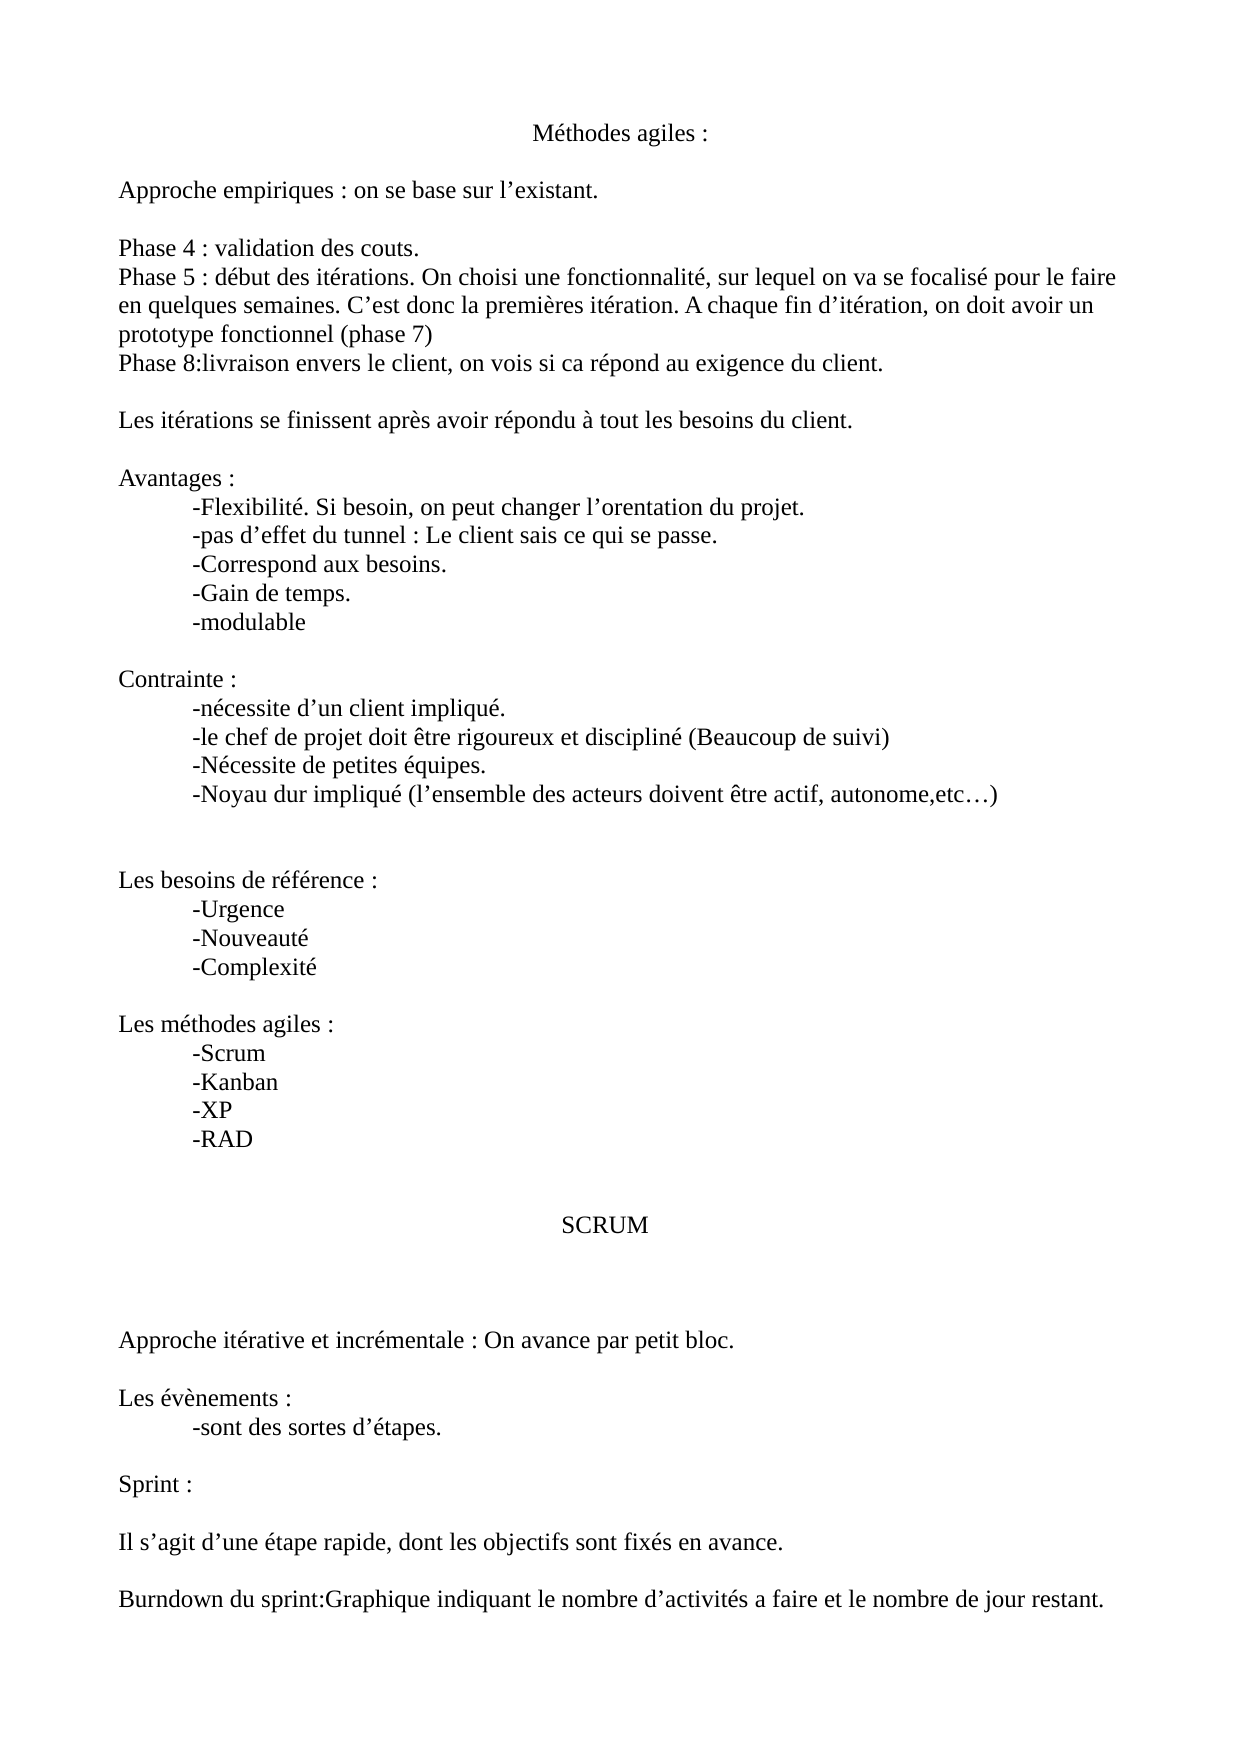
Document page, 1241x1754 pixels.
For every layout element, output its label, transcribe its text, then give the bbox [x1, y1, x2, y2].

text Les évènements : [118, 1383, 1122, 1412]
text -RAD [118, 1124, 1122, 1153]
text Phase 8:livraison envers le client, on vois si ca répond au exigence du client. [118, 348, 1122, 377]
text -pas d’effet du tunnel : Le client sais ce qui se passe. [118, 521, 1122, 549]
text -XP [118, 1096, 1122, 1124]
text Contrainte : [118, 664, 1122, 693]
text Avantages : [118, 463, 1122, 492]
text -Correspond aux besoins. [118, 549, 1122, 578]
text Sprint : [118, 1469, 1122, 1498]
text -Complexité [118, 952, 1122, 981]
text Méthodes agiles : [118, 118, 1122, 147]
text -Noyau dur impliqué (l’ensemble des acteurs doivent être actif, autonome,etc…) [118, 779, 1122, 808]
text -Gain de temps. [118, 578, 1122, 607]
text -sont des sortes d’étapes. [118, 1412, 1122, 1441]
text Burndown du sprint:Graphique indiquant le nombre d’activités a faire et le nombre de jour restant. [118, 1584, 1122, 1613]
text Approche empiriques : on se base sur l’existant. [118, 176, 1122, 204]
text Phase 5 : début des itérations. On choisi une fonctionnalité, sur lequel on va se focalisé pour le faire en quelques semaines. C’est donc la premières itération. A chaque fin d’itération, on doit avoir un prototype fonctionnel (phase 7) [118, 262, 1122, 348]
text -Scrum [118, 1038, 1122, 1067]
text -Urgence [118, 894, 1122, 923]
text -Nécessite de petites équipes. [118, 751, 1122, 779]
text Il s’agit d’une étape rapide, dont les objectifs sont fixés en avance. [118, 1527, 1122, 1556]
text Les besoins de référence : [118, 866, 1122, 894]
text -Nouveauté [118, 923, 1122, 952]
text Les méthodes agiles : [118, 1009, 1122, 1038]
text Approche itérative et incrémentale : On avance par petit bloc. [118, 1326, 1122, 1354]
text Les itérations se finissent après avoir répondu à tout les besoins du client. [118, 406, 1122, 434]
text -nécessite d’un client impliqué. [118, 693, 1122, 722]
text Phase 4 : validation des couts. [118, 233, 1122, 262]
text -Kanban [118, 1067, 1122, 1096]
text -modulable [118, 607, 1122, 636]
text -Flexibilité. Si besoin, on peut changer l’orentation du projet. [118, 492, 1122, 521]
text SCRUM [118, 1211, 1122, 1239]
text -le chef de projet doit être rigoureux et discipliné (Beaucoup de suivi) [118, 722, 1122, 751]
